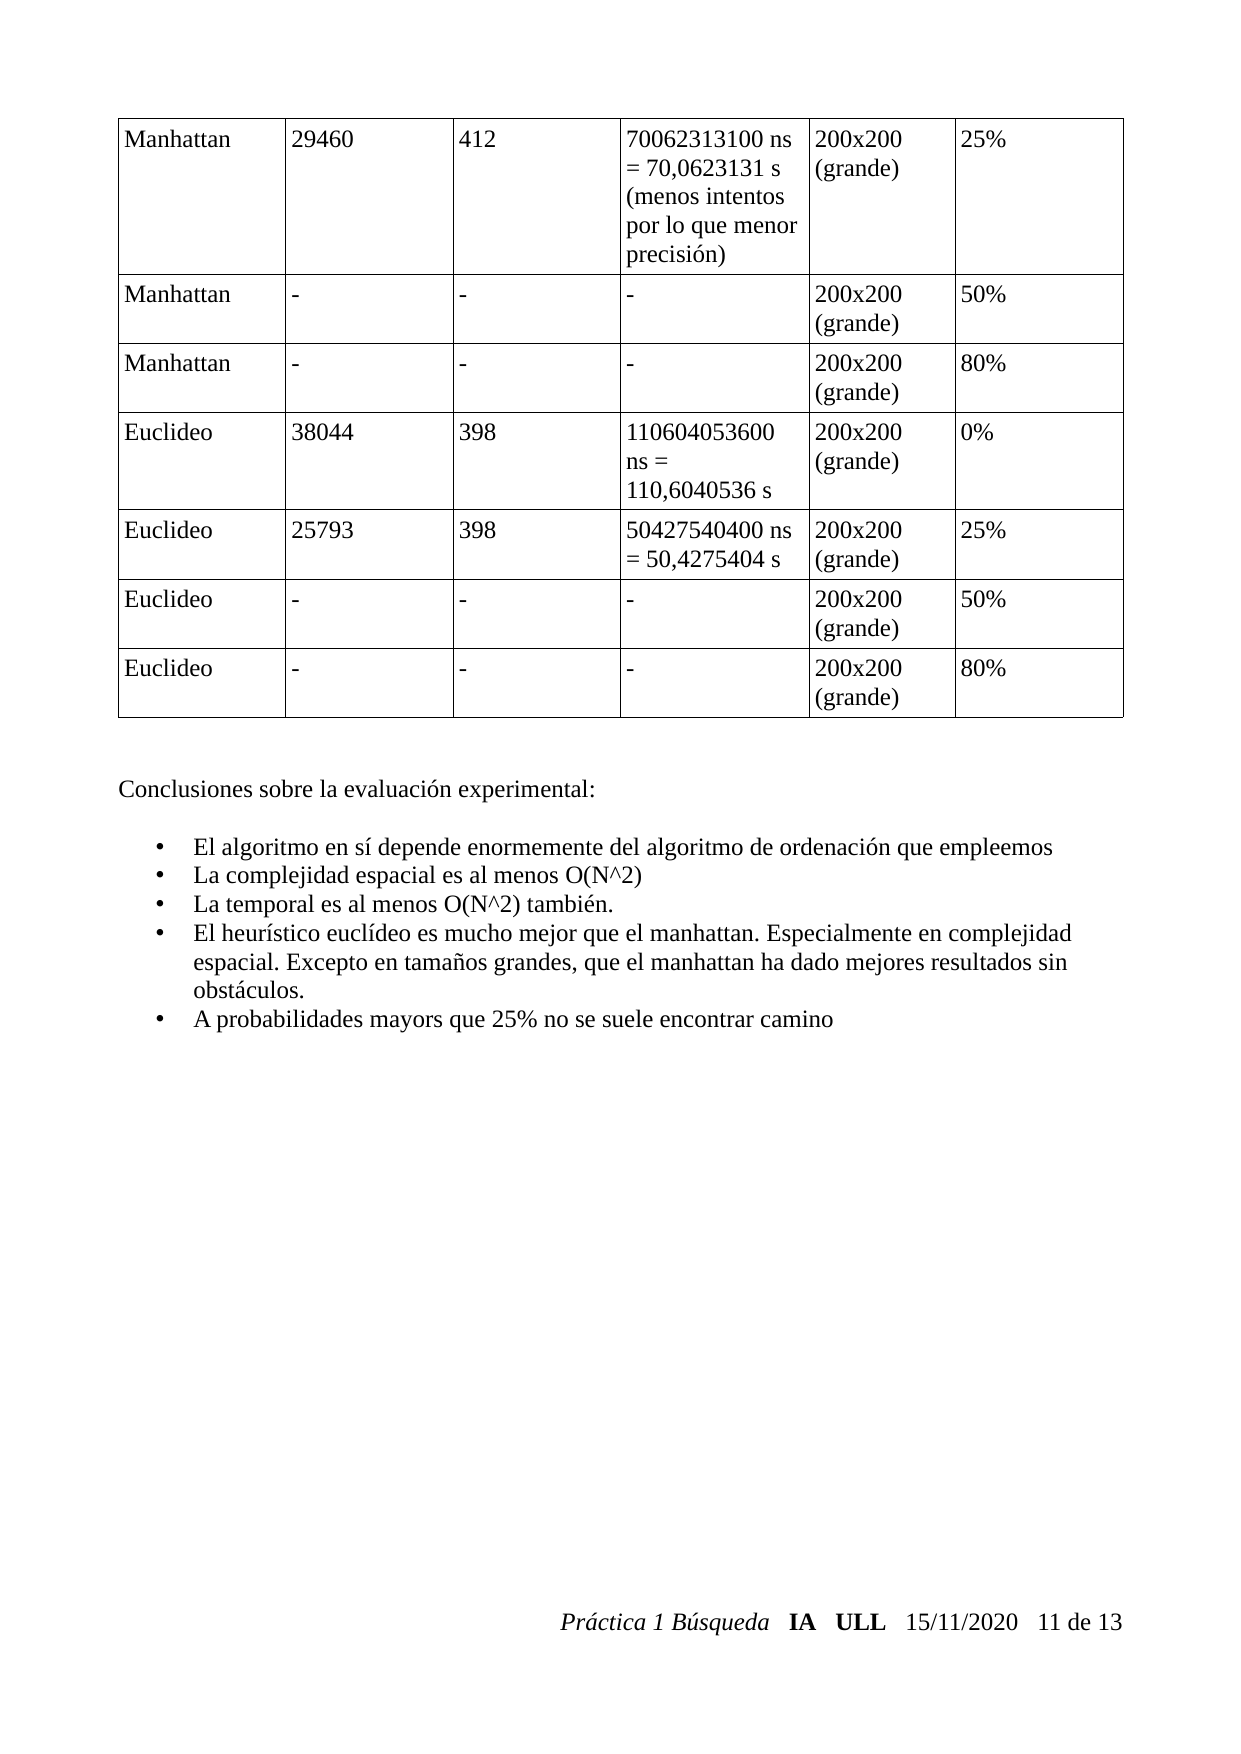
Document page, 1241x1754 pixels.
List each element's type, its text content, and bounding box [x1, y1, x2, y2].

table_cell - [621, 580, 809, 647]
table_cell 80% [956, 344, 1123, 412]
table_cell - [286, 580, 453, 647]
list El heurístico euclídeo es mucho mejor que el manhattan. Especialmente en complejidad espacial. Excepto en tamaños grandes, que el manhattan ha dado mejores resultados sin obstáculos. [156, 918, 1122, 1004]
list A probabilidades mayors que 25% no se suele encontrar camino [156, 1004, 1122, 1033]
table_cell 200x200 (grande) [810, 510, 955, 578]
table_cell 200x200 (grande) [810, 580, 955, 647]
table_cell - [286, 275, 453, 342]
text Conclusiones sobre la evaluación experimental: [118, 774, 1122, 803]
table_cell 398 [454, 510, 620, 578]
table_cell - [454, 275, 620, 342]
table_cell 25793 [286, 510, 453, 578]
table_cell Manhattan [119, 344, 285, 412]
table_cell 25% [956, 119, 1123, 273]
table_cell 50% [956, 275, 1123, 342]
table_cell 200x200 (grande) [810, 119, 955, 273]
table_cell 70062313100 ns = 70,0623131 s (menos intentos por lo que menor precisión) [621, 119, 809, 273]
table_cell 38044 [286, 413, 453, 509]
table_cell - [454, 580, 620, 647]
table_cell 50427540400 ns = 50,4275404 s [621, 510, 809, 578]
table_cell Euclideo [119, 510, 285, 578]
table_cell 29460 [286, 119, 453, 273]
table_cell - [621, 344, 809, 412]
table_cell 50% [956, 580, 1123, 647]
table_cell Manhattan [119, 275, 285, 342]
table_cell 80% [956, 649, 1123, 717]
table_cell - [454, 344, 620, 412]
table_cell - [621, 275, 809, 342]
table_cell 0% [956, 413, 1123, 509]
table_cell - [621, 649, 809, 717]
table_cell 200x200 (grande) [810, 649, 955, 717]
table_cell 412 [454, 119, 620, 273]
table_cell 110604053600 ns = 110,6040536 s [621, 413, 809, 509]
list El algoritmo en sí depende enormemente del algoritmo de ordenación que empleemos [156, 832, 1122, 860]
table_cell Euclideo [119, 580, 285, 647]
table_cell - [454, 649, 620, 717]
table_cell Euclideo [119, 649, 285, 717]
table_cell 200x200 (grande) [810, 275, 955, 342]
table_cell Euclideo [119, 413, 285, 509]
table_cell Manhattan [119, 119, 285, 273]
table_cell 25% [956, 510, 1123, 578]
table_cell 200x200 (grande) [810, 344, 955, 412]
table_cell 200x200 (grande) [810, 413, 955, 509]
table_cell 398 [454, 413, 620, 509]
table_cell - [286, 649, 453, 717]
list La temporal es al menos O(N^2) también. [156, 889, 1122, 918]
table_cell - [286, 344, 453, 412]
list La complejidad espacial es al menos O(N^2) [156, 860, 1122, 889]
